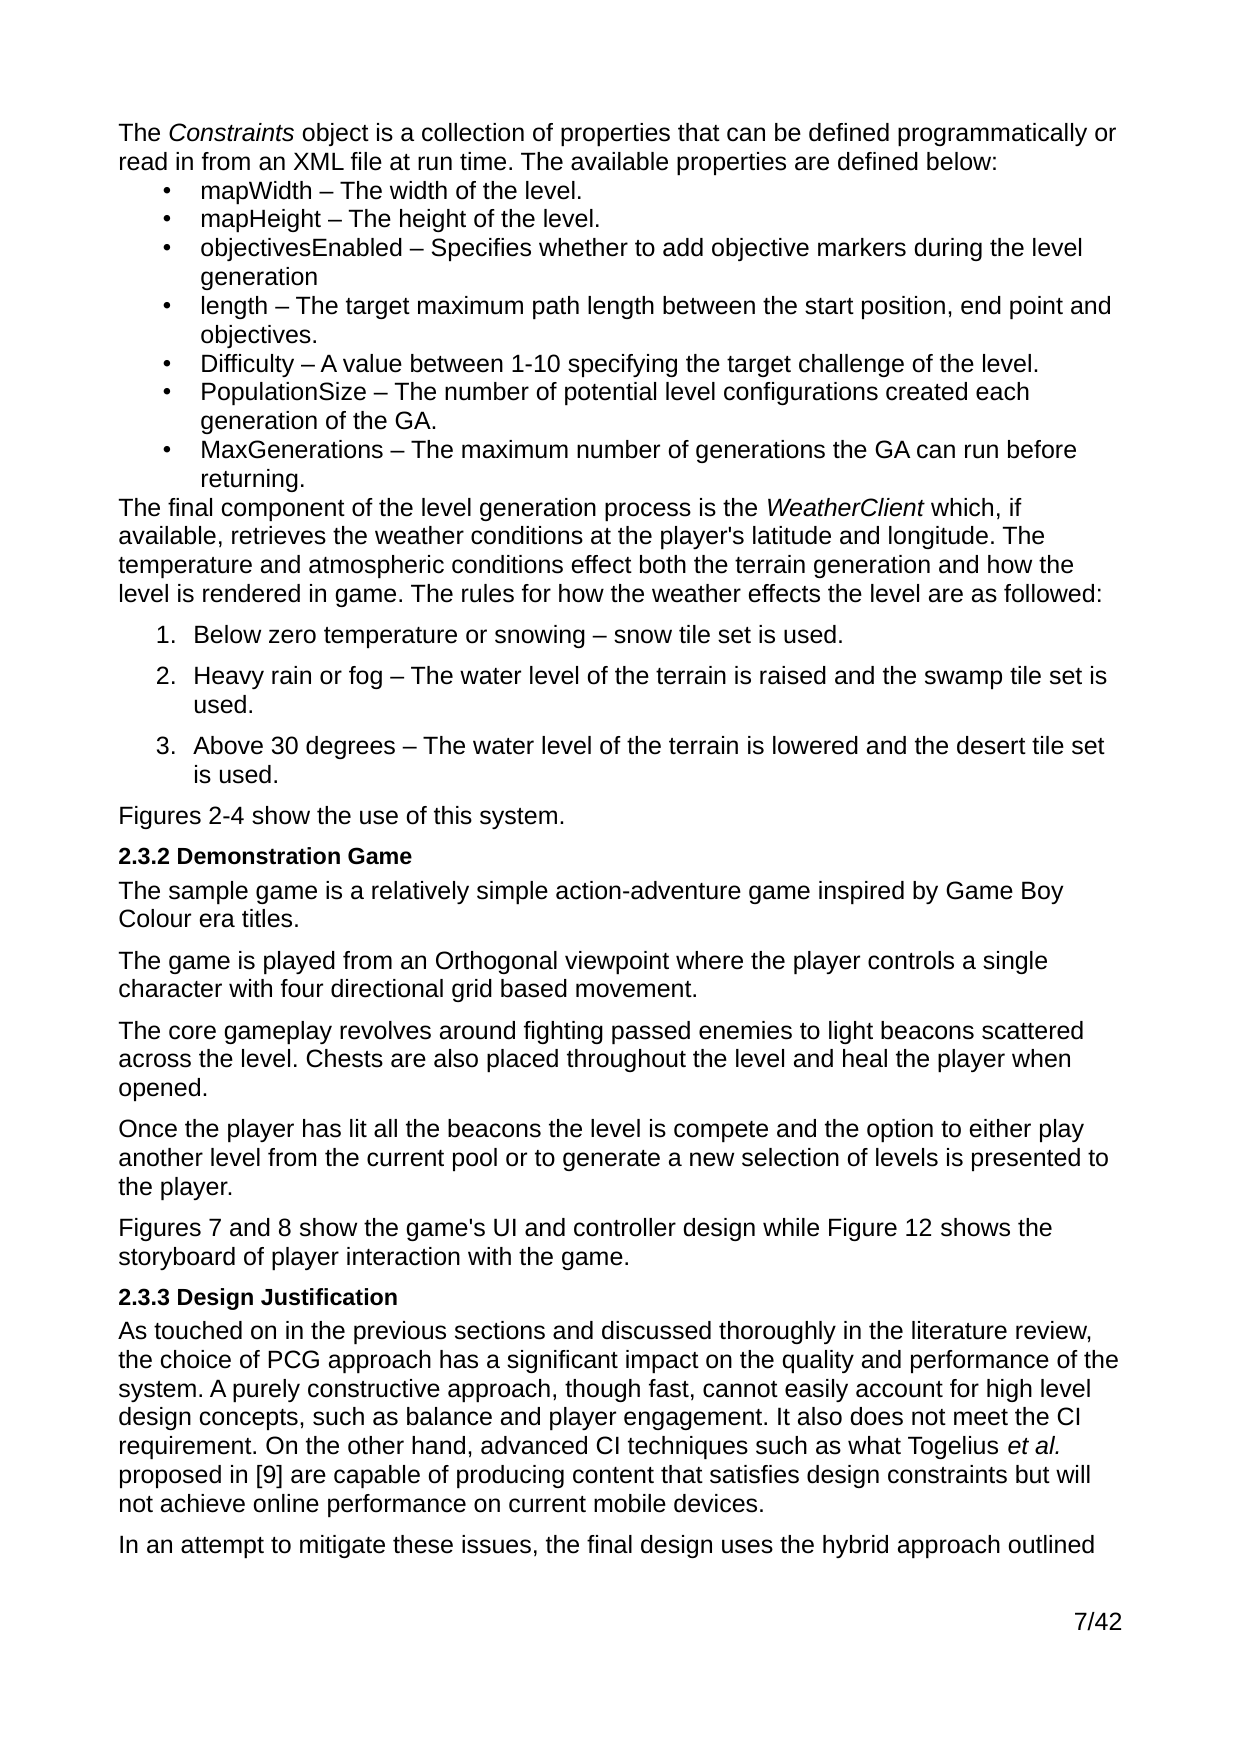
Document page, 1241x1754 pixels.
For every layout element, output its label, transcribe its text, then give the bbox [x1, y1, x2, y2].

list PopulationSize – The number of potential level configurations created each generation of the GA. [163, 377, 1122, 435]
list MaxGenerations – The maximum number of generations the GA can run before returning. [163, 435, 1122, 493]
text In an attempt to mitigate these issues, the final design uses the hybrid approach outlined [118, 1530, 1122, 1558]
text The Constraints object is a collection of properties that can be defined programmatically or read in from an XML file at run time. The available properties are defined below: [118, 118, 1122, 176]
text The core gameplay revolves around fighting passed enemies to light beacons scattered across the level. Chests are also placed throughout the level and heal the player when opened. [118, 1016, 1122, 1102]
text As touched on in the previous sections and discussed thoroughly in the literature review, the choice of PCG approach has a significant impact on the quality and performance of the system. A purely constructive approach, though fast, cannot easily account for high level design concepts, such as balance and player engagement. It also does not meet the CI requirement. On the other hand, advanced CI techniques such as what Togelius et al. proposed in [9] are capable of producing content that satisfies design constraints but will not achieve online performance on current mobile devices. [118, 1316, 1122, 1517]
text The final component of the level generation process is the WeatherClient which, if available, retrieves the weather conditions at the player's latitude and longitude. The temperature and atmospheric conditions effect both the terrain generation and how the level is rendered in game. The rules for how the weather effects the level are as followed: [118, 493, 1122, 608]
list mapWidth – The width of the level. [163, 176, 1122, 204]
text Figures 7 and 8 show the game's UI and controller design while Figure 12 shows the storyboard of player interaction with the game. [118, 1213, 1122, 1271]
list mapHeight – The height of the level. [163, 204, 1122, 233]
list Above 30 degrees – The water level of the terrain is lowered and the desert tile set is used. [156, 731, 1122, 789]
text Figures 2-4 show the use of this system. [118, 801, 1122, 830]
subtitle 2.3.2 Demonstration Game [118, 843, 1122, 869]
list Below zero temperature or snowing – snow tile set is used. [156, 620, 1122, 649]
text The sample game is a relatively simple action-adventure game inspired by Game Boy Colour era titles. [118, 876, 1122, 933]
text The game is played from an Orthogonal viewpoint where the player controls a single character with four directional grid based movement. [118, 946, 1122, 1003]
subtitle 2.3.3 Design Justification [118, 1283, 1122, 1310]
list Difficulty – A value between 1-10 specifying the target challenge of the level. [163, 348, 1122, 377]
list length – The target maximum path length between the start position, end point and objectives. [163, 291, 1122, 348]
list objectivesEnabled – Specifies whether to add objective markers during the level generation [163, 233, 1122, 291]
list Heavy rain or fog – The water level of the terrain is raised and the swamp tile set is used. [156, 661, 1122, 719]
text Once the player has lit all the beacons the level is compete and the option to either play another level from the current pool or to generate a new selection of levels is presented to the player. [118, 1114, 1122, 1201]
